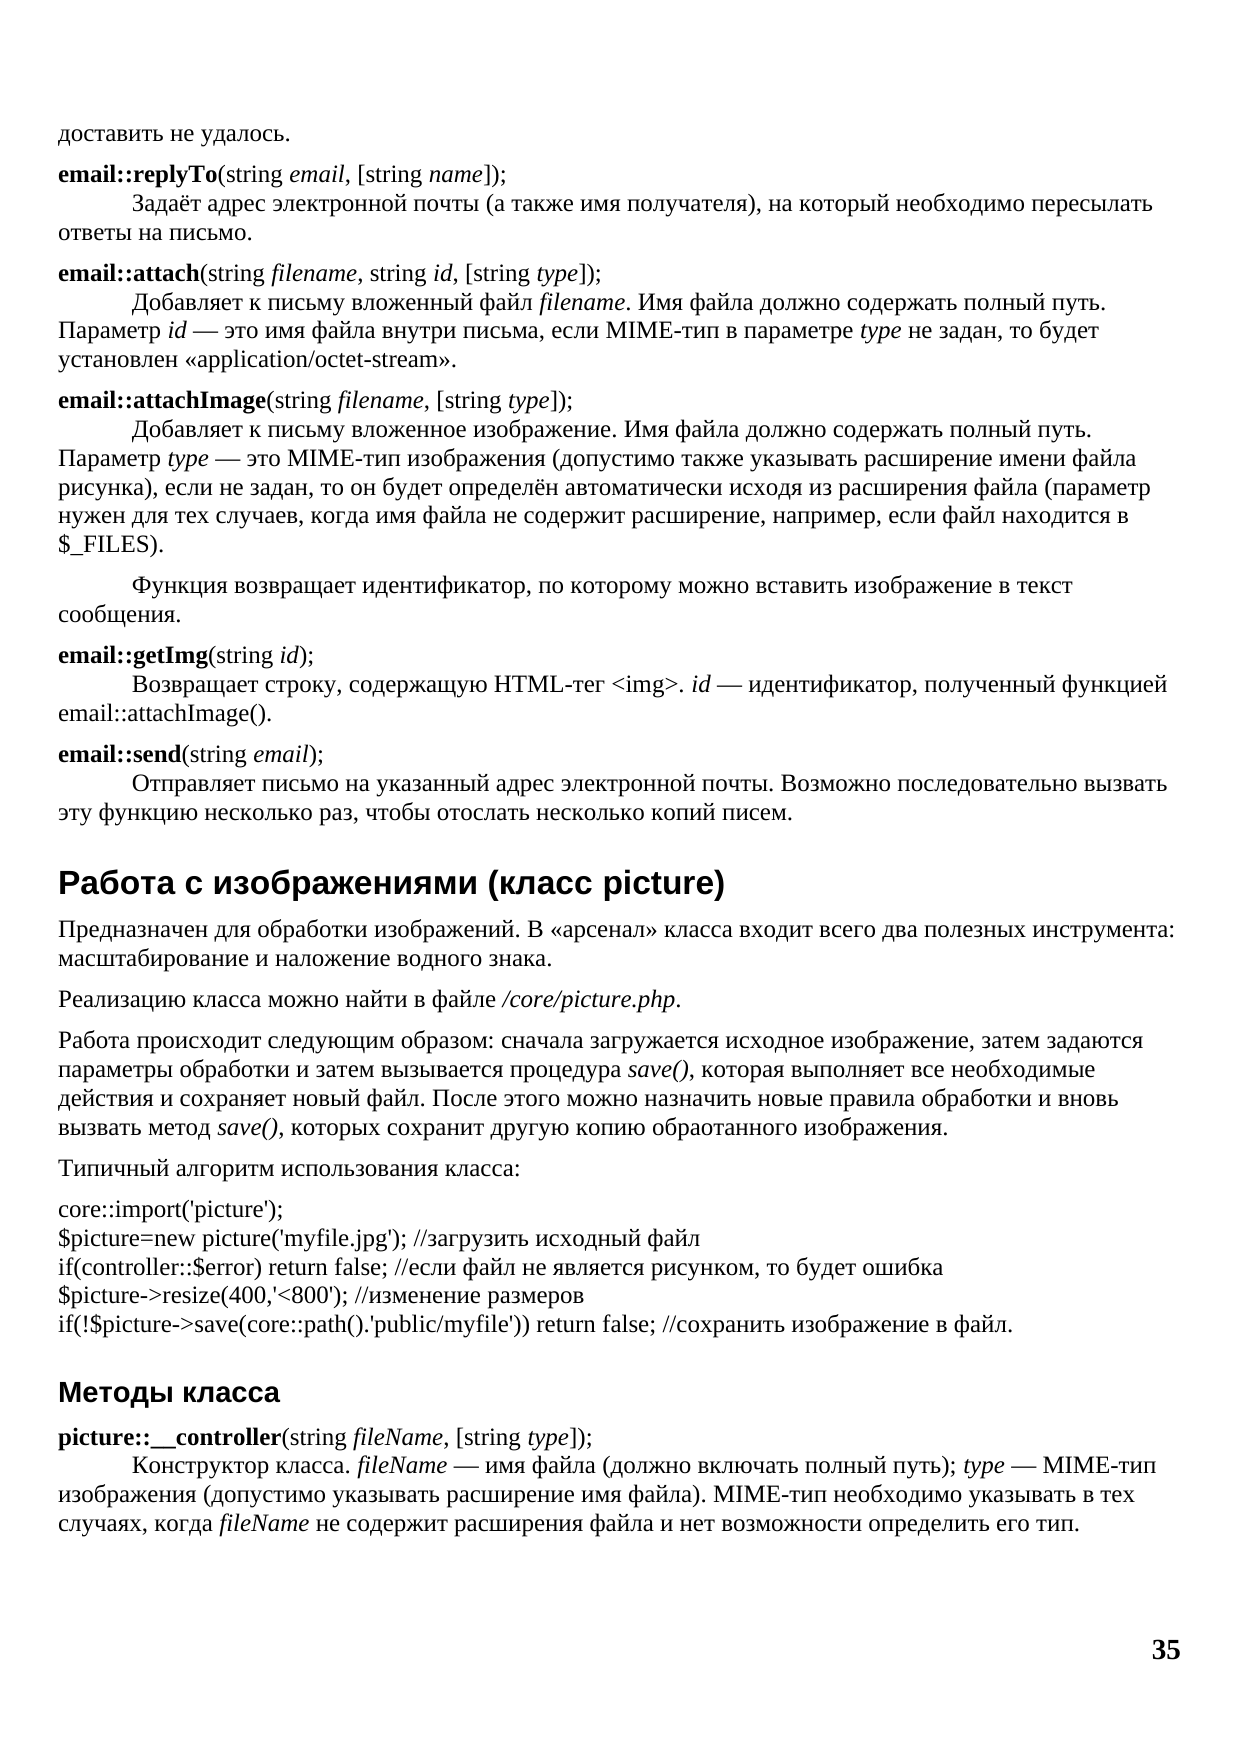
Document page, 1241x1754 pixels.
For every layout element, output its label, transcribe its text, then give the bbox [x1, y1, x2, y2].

text email::attach(string filename, string id, [string type]); Добавляет к письму вложенный файл filename. Имя файла должно содержать полный путь. Параметр id — это имя файла внутри письма, если MIME-тип в параметре type не задан, то будет установлен «application/octet-stream». [58, 258, 1181, 373]
text доставить не удалось. [58, 118, 1181, 147]
text core::import('picture'); $picture=new picture('myfile.jpg'); //загрузить исходный файл if(controller::$error) return false; //если файл не является рисунком, то будет ошибка $picture->resize(400,'<800'); //изменение размеров if(!$picture->save(core::path().'public/myfile')) return false; //сохранить изображение в файл. [58, 1194, 1181, 1338]
text Работа происходит следующим образом: сначала загружается исходное изображение, затем задаются параметры обработки и затем вызывается процедура save(), которая выполняет все необходимые действия и сохраняет новый файл. После этого можно назначить новые правила обработки и вновь вызвать метод save(), которых сохранит другую копию обраотанного изображения. [58, 1026, 1181, 1141]
subtitle Работа с изображениями (класс picture) [58, 863, 1181, 902]
text picture::__controller(string fileName, [string type]); Конструктор класса. fileName — имя файла (должно включать полный путь); type — MIME-тип изображения (допустимо указывать расширение имя файла). MIME-тип необходимо указывать в тех случаях, когда fileName не содержит расширения файла и нет возможности определить его тип. [58, 1422, 1181, 1537]
text Функция возвращает идентификатор, по которому можно вставить изображение в текст сообщения. [58, 571, 1181, 628]
text Типичный алгоритм использования класса: [58, 1153, 1181, 1182]
subtitle Методы класса [58, 1376, 1181, 1409]
text Предназначен для обработки изображений. В «арсенал» класса входит всего два полезных инструмента: масштабирование и наложение водного знака. [58, 914, 1181, 972]
text email::attachImage(string filename, [string type]); Добавляет к письму вложенное изображение. Имя файла должно содержать полный путь. Параметр type — это MIME-тип изображения (допустимо также указывать расширение имени файла рисунка), если не задан, то он будет определён автоматически исходя из расширения файла (параметр нужен для тех случаев, когда имя файла не содержит расширение, например, если файл находится в $_FILES). [58, 386, 1181, 558]
text email::getImg(string id); Возвращает строку, содержащую HTML-тег <img>. id — идентификатор, полученный функцией email::attachImage(). [58, 641, 1181, 727]
text Реализацию класса можно найти в файле /core/picture.php. [58, 984, 1181, 1013]
text email::replyTo(string email, [string name]); Задаёт адрес электронной почты (а также имя получателя), на который необходимо пересылать ответы на письмо. [58, 159, 1181, 246]
text email::send(string email); Отправляет письмо на указанный адрес электронной почты. Возможно последовательно вызвать эту функцию несколько раз, чтобы отослать несколько копий писем. [58, 739, 1181, 826]
